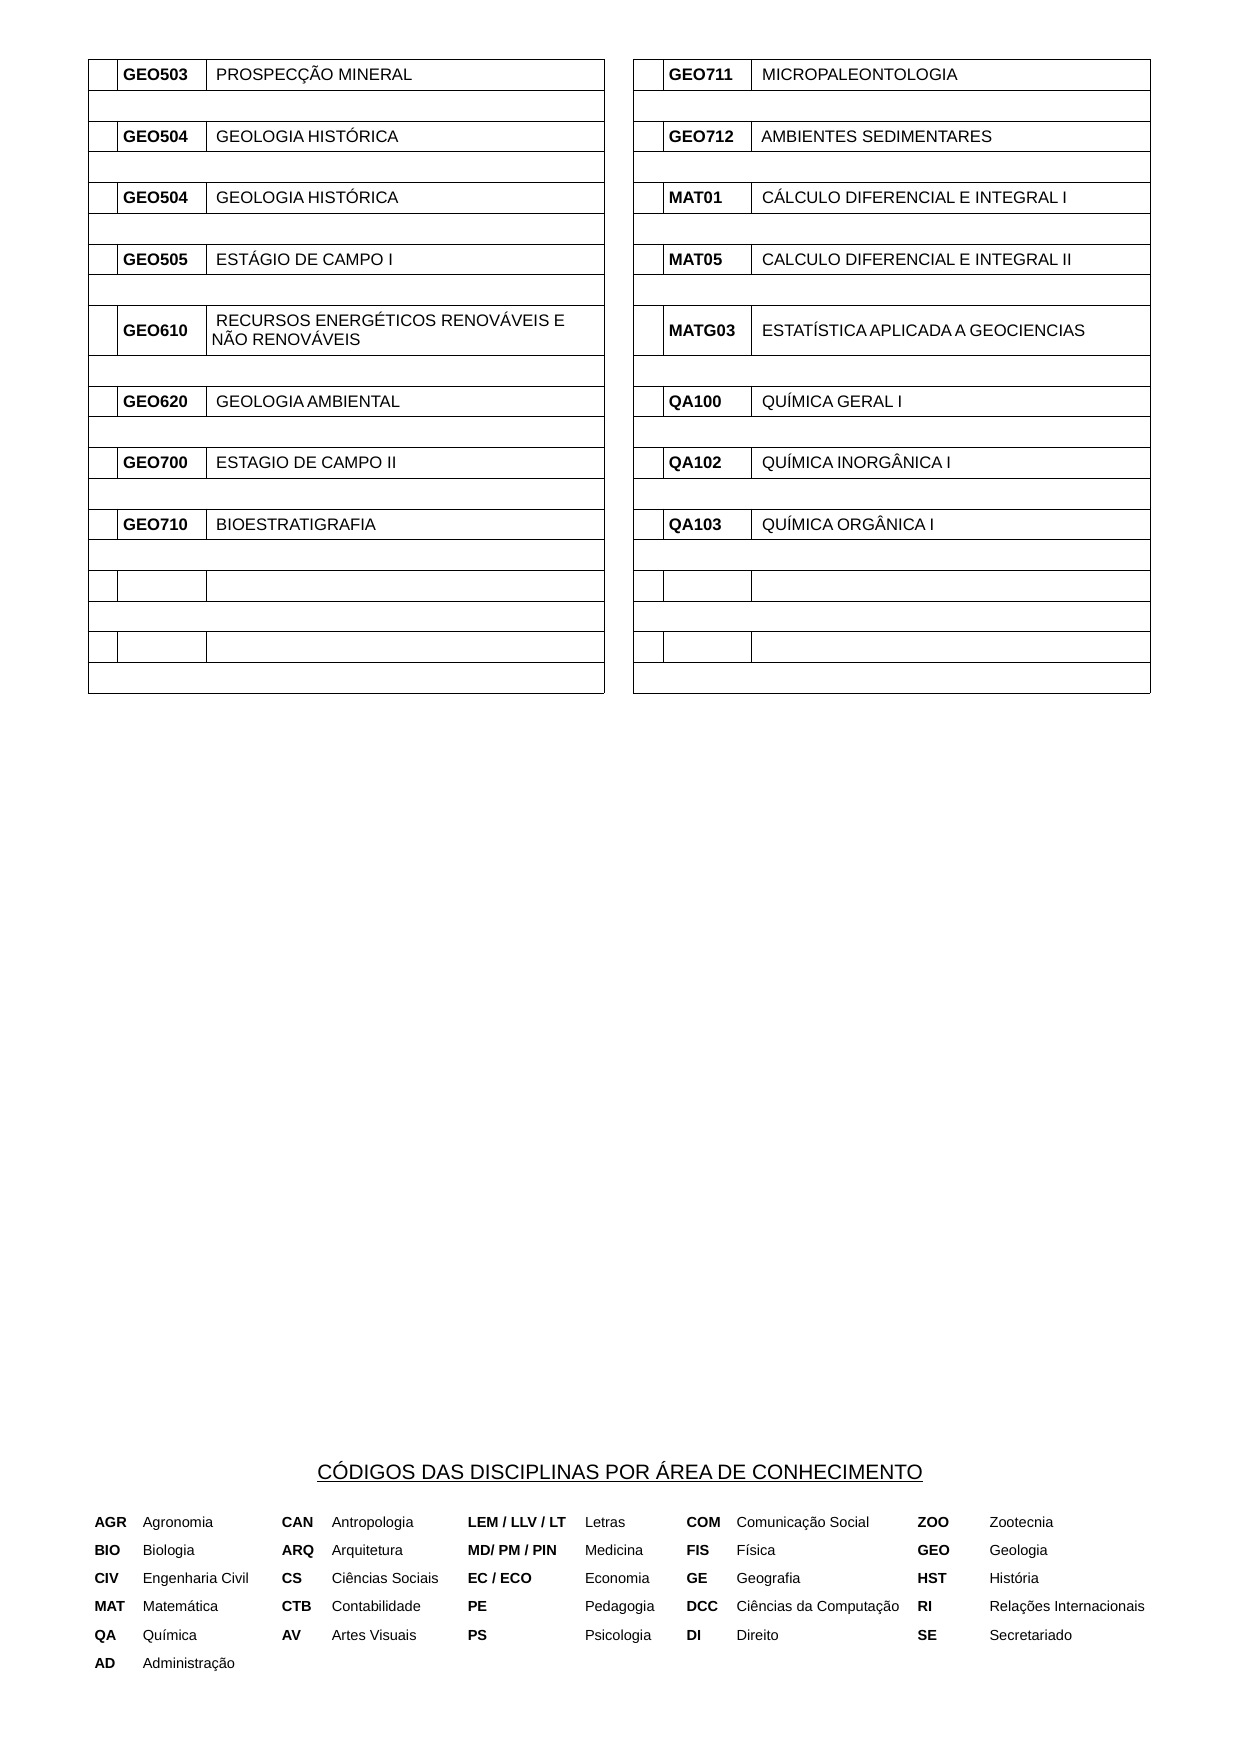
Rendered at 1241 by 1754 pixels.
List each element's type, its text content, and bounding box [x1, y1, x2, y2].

table_header Agronomia [137, 1508, 260, 1536]
table_cell GEO712 [664, 122, 751, 151]
table_cell Secretariado [984, 1620, 1152, 1649]
table_cell [448, 1564, 462, 1592]
table_cell [664, 571, 751, 601]
table_cell SE [912, 1620, 984, 1649]
table_cell RECURSOS ENERGÉTICOS RENOVÁVEIS E NÃO RENOVÁVEIS [207, 306, 604, 355]
table_cell EC / ECO [462, 1564, 579, 1592]
table_cell [462, 1649, 579, 1677]
table_cell [667, 1592, 681, 1620]
table_cell [634, 663, 1150, 693]
table_cell Arquitetura [326, 1536, 448, 1564]
table_cell [634, 91, 1150, 121]
table_cell [605, 355, 633, 386]
table_header [634, 60, 663, 90]
table_cell GEO710 [118, 510, 206, 539]
table_cell [605, 662, 633, 693]
table_cell Biologia [137, 1536, 260, 1564]
table_cell [634, 275, 1150, 305]
table_cell DI [681, 1620, 731, 1649]
table_cell [605, 631, 633, 662]
table_cell [89, 183, 117, 213]
table_cell [731, 1649, 912, 1677]
table_cell QA100 [664, 387, 751, 416]
table_cell [634, 602, 1150, 631]
table_cell [89, 245, 117, 274]
table_cell [605, 274, 633, 305]
table_cell AMBIENTES SEDIMENTARES [752, 122, 1150, 151]
table_cell MAT [89, 1592, 137, 1620]
table_cell [634, 510, 663, 539]
table_cell [634, 152, 1150, 182]
table_cell [605, 447, 633, 478]
table_cell Geologia [984, 1536, 1152, 1564]
table_cell [605, 213, 633, 243]
table_cell GEOLOGIA HISTÓRICA [207, 122, 604, 151]
table_cell AD [89, 1649, 137, 1677]
table_cell GEO504 [118, 122, 206, 151]
table_cell [634, 214, 1150, 243]
table_cell [260, 1564, 276, 1592]
table_cell [664, 632, 751, 662]
table_cell [634, 448, 663, 478]
table_cell Física [731, 1536, 912, 1564]
table_cell HST [912, 1564, 984, 1592]
table_cell PE [462, 1592, 579, 1620]
table_cell GE [681, 1564, 731, 1592]
table_cell GEO610 [118, 306, 206, 355]
table_cell [667, 1564, 681, 1592]
table_cell [681, 1649, 731, 1677]
table_cell ESTATÍSTICA APLICADA A GEOCIENCIAS [752, 306, 1150, 355]
table_cell MATG03 [664, 306, 751, 355]
table_cell CTB [276, 1592, 326, 1620]
table_cell [89, 387, 117, 416]
table_cell [89, 356, 604, 386]
table_cell [752, 571, 1150, 601]
table_cell MAT01 [664, 183, 751, 213]
table_header ZOO [912, 1508, 984, 1536]
table_cell CÁLCULO DIFERENCIAL E INTEGRAL I [752, 183, 1150, 213]
table_cell [605, 601, 633, 631]
table_cell [605, 182, 633, 213]
table_cell [89, 306, 117, 355]
table_cell [605, 570, 633, 601]
table_cell [605, 478, 633, 508]
table_cell [634, 306, 663, 355]
table_cell [89, 602, 604, 631]
table_header Zootecnia [984, 1508, 1152, 1536]
table_cell ARQ [276, 1536, 326, 1564]
table_cell [276, 1649, 326, 1677]
table_cell MAT05 [664, 245, 751, 274]
table_header [605, 59, 633, 90]
table_cell [89, 571, 117, 601]
table_cell GEOLOGIA AMBIENTAL [207, 387, 604, 416]
table_header [667, 1508, 681, 1536]
table_cell [89, 214, 604, 243]
table_cell Administração [137, 1649, 260, 1677]
table_cell [912, 1649, 984, 1677]
table_cell [634, 387, 663, 416]
table_cell [752, 632, 1150, 662]
table_cell [605, 509, 633, 539]
table_cell DCC [681, 1592, 731, 1620]
table_cell [634, 356, 1150, 386]
table_header [448, 1508, 462, 1536]
table_cell [634, 571, 663, 601]
table_header [260, 1508, 276, 1536]
table_cell [89, 275, 604, 305]
table_cell [89, 122, 117, 151]
table_cell [89, 448, 117, 478]
table_cell CS [276, 1564, 326, 1592]
table_cell Geografia [731, 1564, 912, 1592]
table_header AGR [89, 1508, 137, 1536]
table_cell QUÍMICA INORGÂNICA I [752, 448, 1150, 478]
table_cell [605, 386, 633, 416]
table_cell [118, 571, 206, 601]
table_cell Medicina [579, 1536, 667, 1564]
table_cell ESTÁGIO DE CAMPO I [207, 245, 604, 274]
table_header PROSPECÇÃO MINERAL [207, 60, 604, 90]
table_cell [605, 539, 633, 570]
table_header Antropologia [326, 1508, 448, 1536]
table_cell [260, 1649, 276, 1677]
table_header CAN [276, 1508, 326, 1536]
table_cell QUÍMICA ORGÂNICA I [752, 510, 1150, 539]
table_cell [89, 91, 604, 121]
table_cell [605, 416, 633, 447]
table_cell [89, 417, 604, 447]
table_cell Engenharia Civil [137, 1564, 260, 1592]
table_cell GEO504 [118, 183, 206, 213]
table_cell Química [137, 1620, 260, 1649]
table_cell QUÍMICA GERAL I [752, 387, 1150, 416]
table_cell Ciências da Computação [731, 1592, 912, 1620]
table_cell GEO [912, 1536, 984, 1564]
table_cell [260, 1536, 276, 1564]
table_cell Relações Internacionais [984, 1592, 1152, 1620]
table_cell [89, 632, 117, 662]
table_cell RI [912, 1592, 984, 1620]
table_cell [448, 1536, 462, 1564]
table_cell [605, 121, 633, 151]
table_cell [605, 244, 633, 274]
table_cell [448, 1592, 462, 1620]
table_header GEO711 [664, 60, 751, 90]
table_cell GEO620 [118, 387, 206, 416]
table_cell QA [89, 1620, 137, 1649]
table_cell [260, 1592, 276, 1620]
table_cell Ciências Sociais [326, 1564, 448, 1592]
table_cell [605, 305, 633, 355]
table_cell GEO505 [118, 245, 206, 274]
table_cell [634, 540, 1150, 570]
table_cell [89, 663, 604, 693]
table_cell Economia [579, 1564, 667, 1592]
table_cell História [984, 1564, 1152, 1592]
table_cell MD/ PM / PIN [462, 1536, 579, 1564]
table_cell GEO700 [118, 448, 206, 478]
table_cell [634, 417, 1150, 447]
table_cell [634, 479, 1150, 508]
table_header Comunicação Social [731, 1508, 912, 1536]
table_cell GEOLOGIA HISTÓRICA [207, 183, 604, 213]
table_cell Matemática [137, 1592, 260, 1620]
table_cell Direito [731, 1620, 912, 1649]
table_cell [207, 571, 604, 601]
table_cell Psicologia [579, 1620, 667, 1649]
table_cell [207, 632, 604, 662]
table_cell [260, 1620, 276, 1649]
table_cell [89, 540, 604, 570]
table_cell [634, 183, 663, 213]
table_cell QA102 [664, 448, 751, 478]
table_cell [984, 1649, 1152, 1677]
table_cell [326, 1649, 448, 1677]
table_cell [605, 151, 633, 182]
table_cell Pedagogia [579, 1592, 667, 1620]
table_header Letras [579, 1508, 667, 1536]
table_header [89, 60, 117, 90]
table_header MICROPALEONTOLOGIA [752, 60, 1150, 90]
table_cell CIV [89, 1564, 137, 1592]
table_cell [605, 90, 633, 121]
table_cell BIOESTRATIGRAFIA [207, 510, 604, 539]
table_cell AV [276, 1620, 326, 1649]
table_cell PS [462, 1620, 579, 1649]
table_cell QA103 [664, 510, 751, 539]
table_cell [634, 245, 663, 274]
table_cell [89, 510, 117, 539]
table_cell [448, 1649, 462, 1677]
table_cell [634, 122, 663, 151]
table_cell [634, 632, 663, 662]
table_cell CALCULO DIFERENCIAL E INTEGRAL II [752, 245, 1150, 274]
table_header LEM / LLV / LT [462, 1508, 579, 1536]
table_cell ESTAGIO DE CAMPO II [207, 448, 604, 478]
table_cell [89, 479, 604, 508]
table_cell [667, 1620, 681, 1649]
table_cell [448, 1620, 462, 1649]
table_cell Contabilidade [326, 1592, 448, 1620]
table_header COM [681, 1508, 731, 1536]
text CÓDIGOS DAS DISCIPLINAS POR ÁREA DE CONHECIMENTO [88, 1459, 1152, 1483]
table_cell FIS [681, 1536, 731, 1564]
table_cell [579, 1649, 667, 1677]
table_cell [89, 152, 604, 182]
table_cell BIO [89, 1536, 137, 1564]
table_cell Artes Visuais [326, 1620, 448, 1649]
table_cell [118, 632, 206, 662]
table_cell [667, 1536, 681, 1564]
table_cell [667, 1649, 681, 1677]
table_header GEO503 [118, 60, 206, 90]
